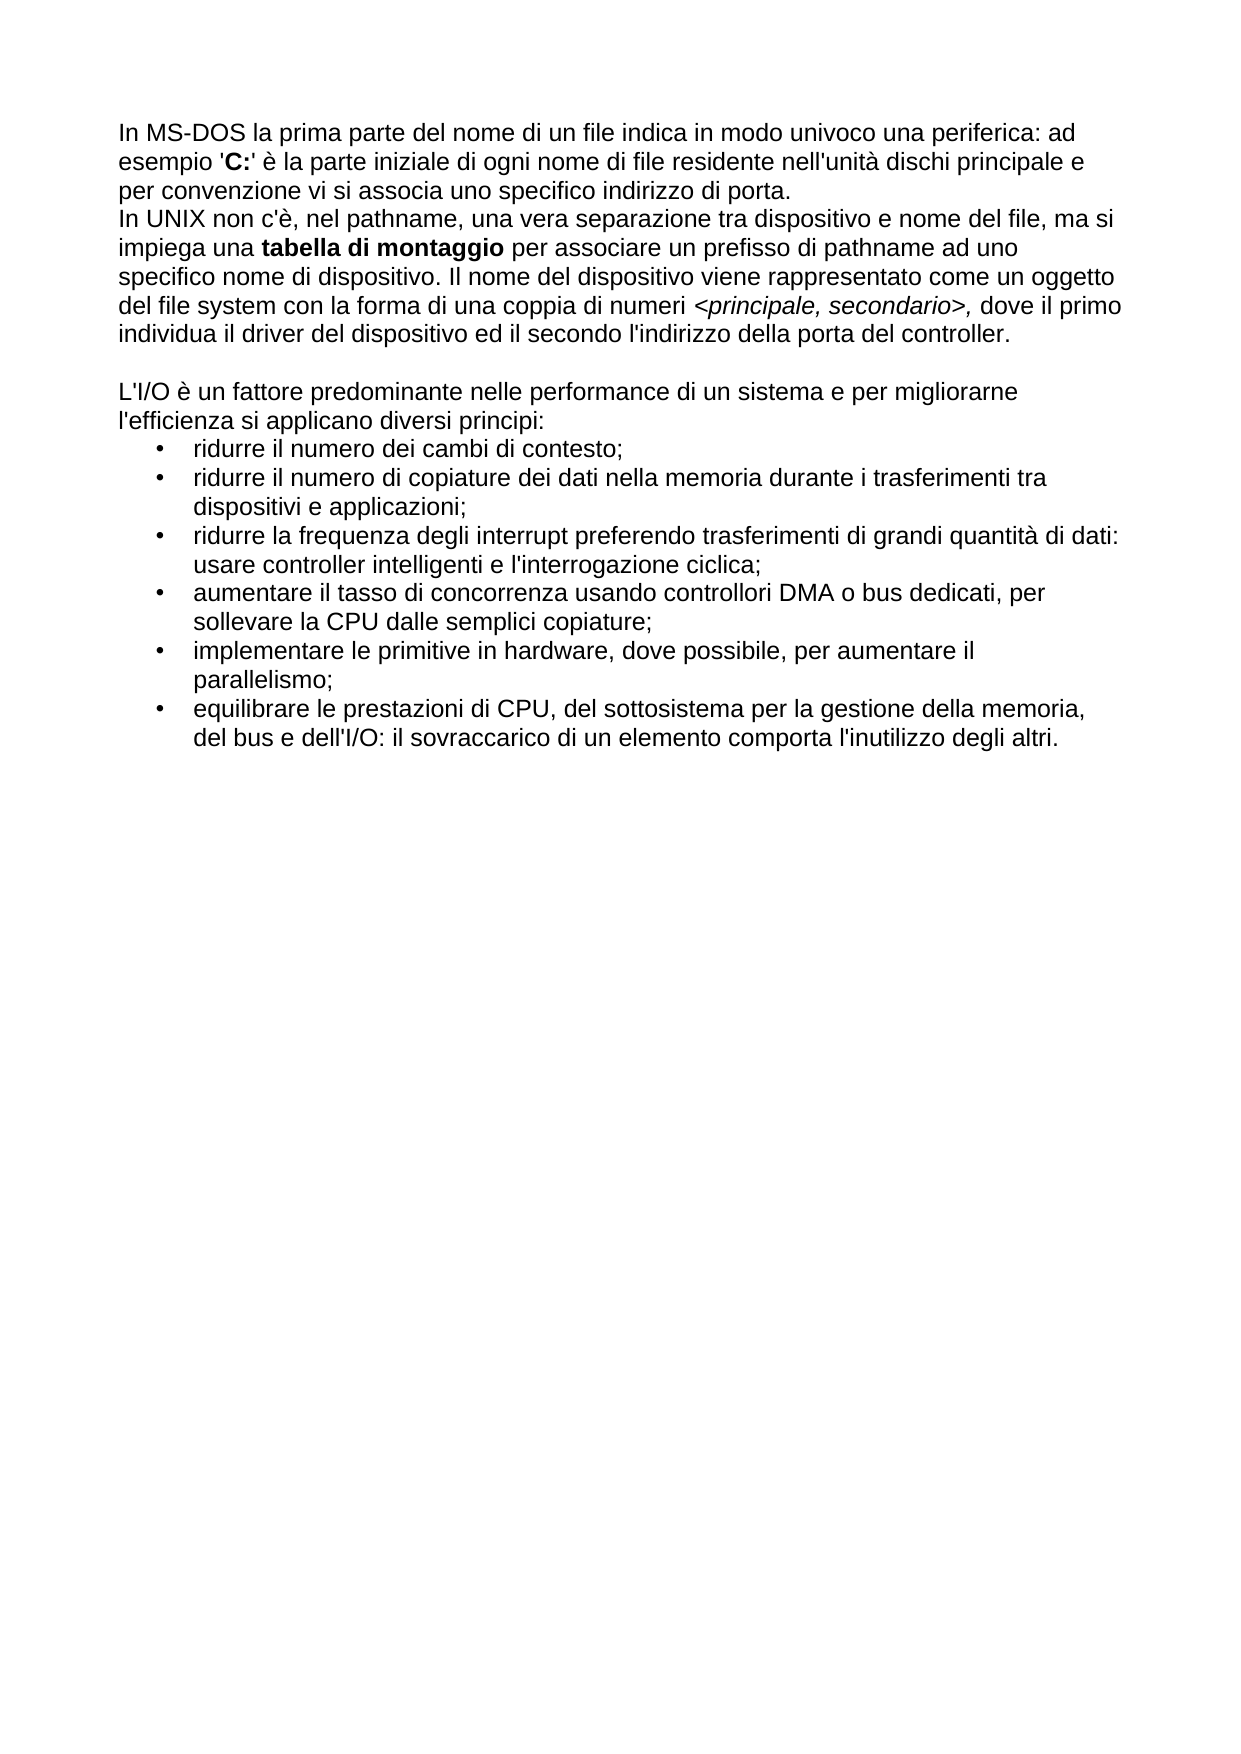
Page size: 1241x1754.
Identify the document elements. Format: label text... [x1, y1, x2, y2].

text L'I/O è un fattore predominante nelle performance di un sistema e per migliorarne l'efficienza si applicano diversi principi: [118, 377, 1122, 434]
list aumentare il tasso di concorrenza usando controllori DMA o bus dedicati, per sollevare la CPU dalle semplici copiature; [156, 578, 1122, 636]
list ridurre il numero di copiature dei dati nella memoria durante i trasferimenti tra dispositivi e applicazioni; [156, 463, 1122, 521]
text In UNIX non c'è, nel pathname, una vera separazione tra dispositivo e nome del file, ma si impiega una tabella di montaggio per associare un prefisso di pathname ad uno specifico nome di dispositivo. Il nome del dispositivo viene rappresentato come un oggetto del file system con la forma di una coppia di numeri <principale, secondario>, dove il primo individua il driver del dispositivo ed il secondo l'indirizzo della porta del controller. [118, 204, 1122, 348]
list ridurre il numero dei cambi di contesto; [156, 434, 1122, 463]
text In MS-DOS la prima parte del nome di un file indica in modo univoco una periferica: ad esempio 'C:' è la parte iniziale di ogni nome di file residente nell'unità dischi principale e per convenzione vi si associa uno specifico indirizzo di porta. [118, 118, 1122, 204]
list ridurre la frequenza degli interrupt preferendo trasferimenti di grandi quantità di dati: usare controller intelligenti e l'interrogazione ciclica; [156, 521, 1122, 578]
list equilibrare le prestazioni di CPU, del sottosistema per la gestione della memoria, del bus e dell'I/O: il sovraccarico di un elemento comporta l'inutilizzo degli altri. [156, 694, 1122, 751]
list implementare le primitive in hardware, dove possibile, per aumentare il parallelismo; [156, 636, 1122, 694]
